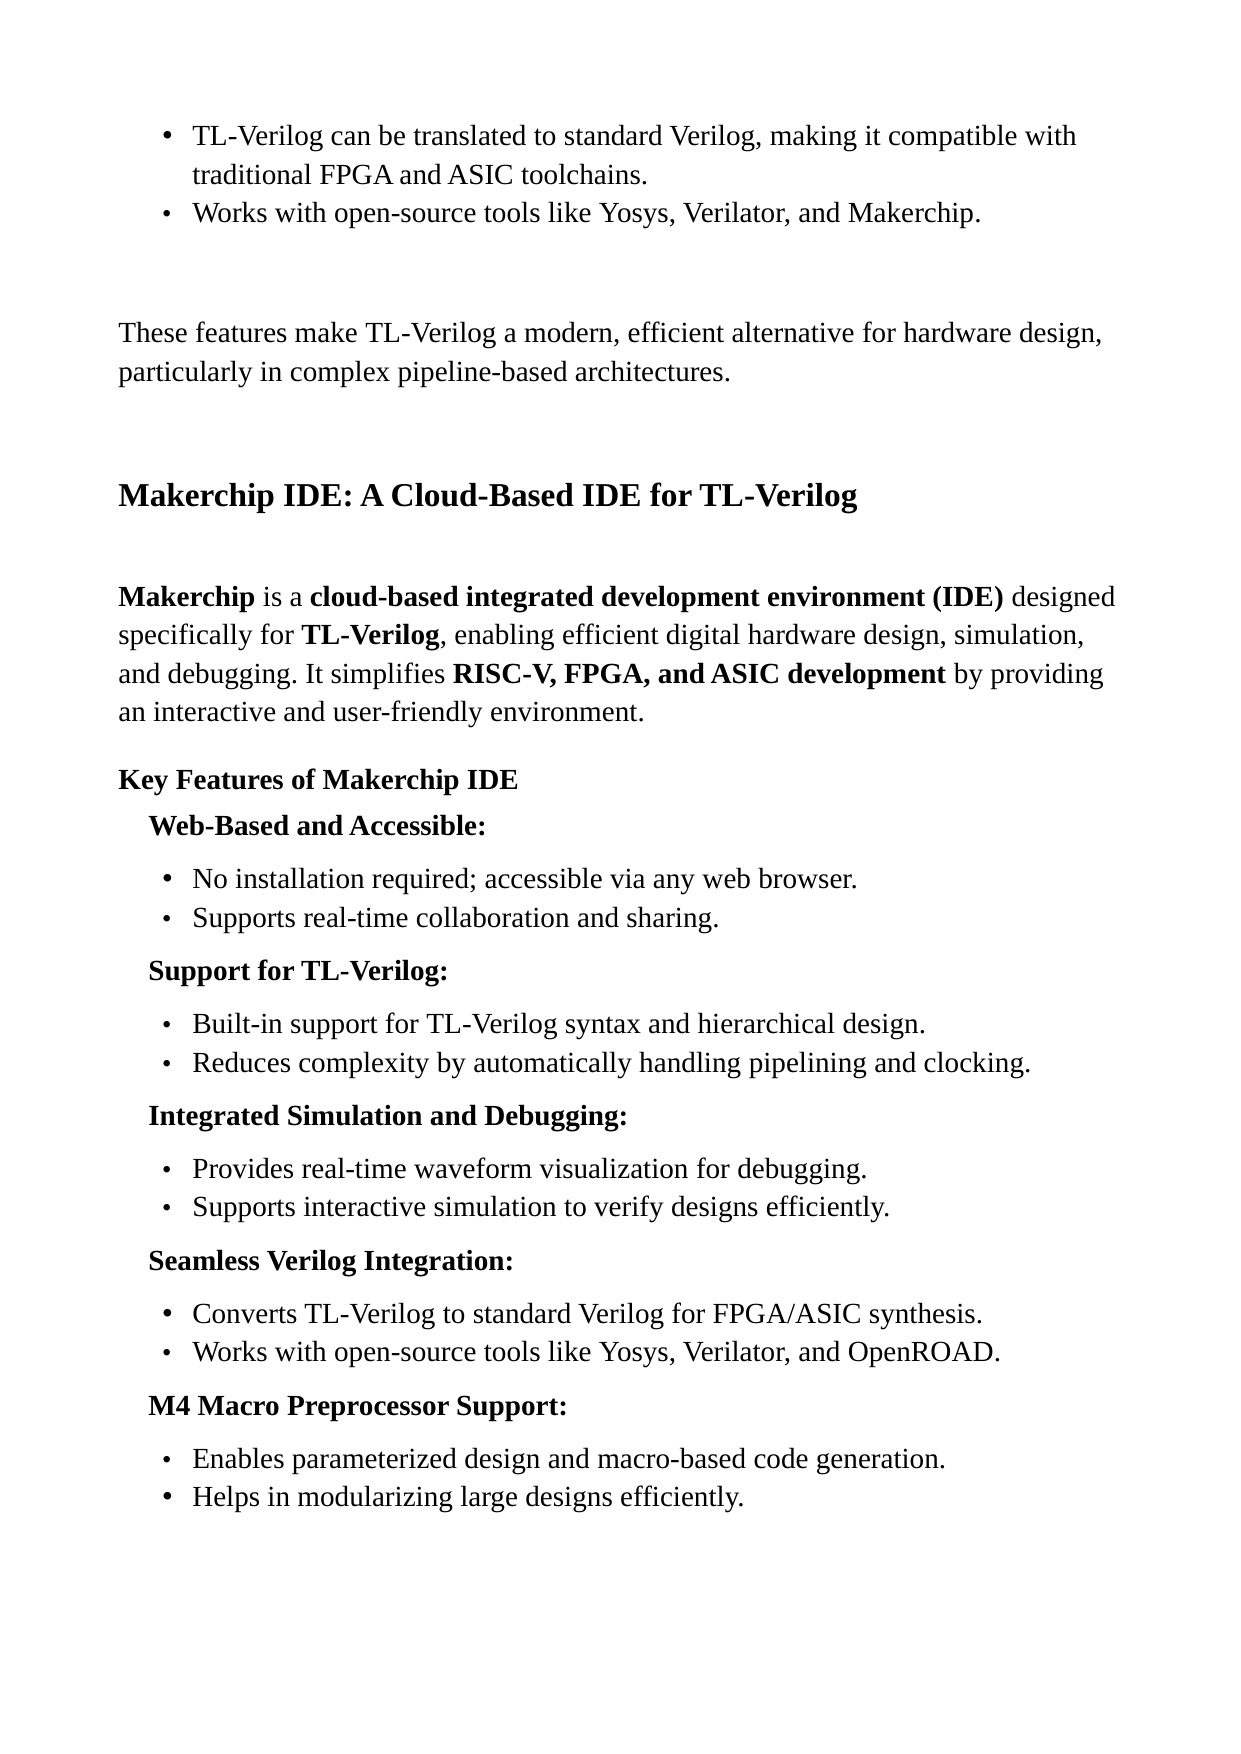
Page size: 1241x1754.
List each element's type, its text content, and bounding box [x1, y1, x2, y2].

subtitle Key Features of Makerchip IDE [118, 762, 1122, 796]
text 🔹 Support for TL-Verilog: [118, 953, 1122, 987]
list Enables parameterized design and macro-based code generation. [162, 1441, 1122, 1474]
text 🔹 Web-Based and Accessible: [118, 808, 1122, 842]
list Built-in support for TL-Verilog syntax and hierarchical design. [162, 1006, 1122, 1040]
list Works with open-source tools like Yosys, Verilator, and Makerchip. [162, 195, 1122, 229]
list Works with open-source tools like Yosys, Verilator, and OpenROAD. [162, 1334, 1122, 1368]
text 🔹 M4 Macro Preprocessor Support: [118, 1388, 1122, 1421]
text 🔹 Seamless Verilog Integration: [118, 1243, 1122, 1276]
list Supports interactive simulation to verify designs efficiently. [162, 1189, 1122, 1223]
subtitle Makerchip IDE: A Cloud-Based IDE for TL-Verilog [118, 475, 1122, 513]
list TL-Verilog can be translated to standard Verilog, making it compatible with traditional FPGA and ASIC toolchains. [162, 118, 1122, 190]
text These features make TL-Verilog a modern, efficient alternative for hardware design, particularly in complex pipeline-based architectures. [118, 316, 1122, 388]
list No installation required; accessible via any web browser. [162, 861, 1122, 895]
list Supports real-time collaboration and sharing. [162, 900, 1122, 933]
text Makerchip is a cloud-based integrated development environment (IDE) designed specifically for TL-Verilog, enabling efficient digital hardware design, simulation, and debugging. It simplifies RISC-V, FPGA, and ASIC development by providing an interactive and user-friendly environment. [118, 579, 1122, 728]
list Converts TL-Verilog to standard Verilog for FPGA/ASIC synthesis. [162, 1296, 1122, 1329]
text 🔹 Integrated Simulation and Debugging: [118, 1098, 1122, 1131]
list Helps in modularizing large designs efficiently. [162, 1479, 1122, 1513]
list Provides real-time waveform visualization for debugging. [162, 1151, 1122, 1184]
list Reduces complexity by automatically handling pipelining and clocking. [162, 1045, 1122, 1078]
